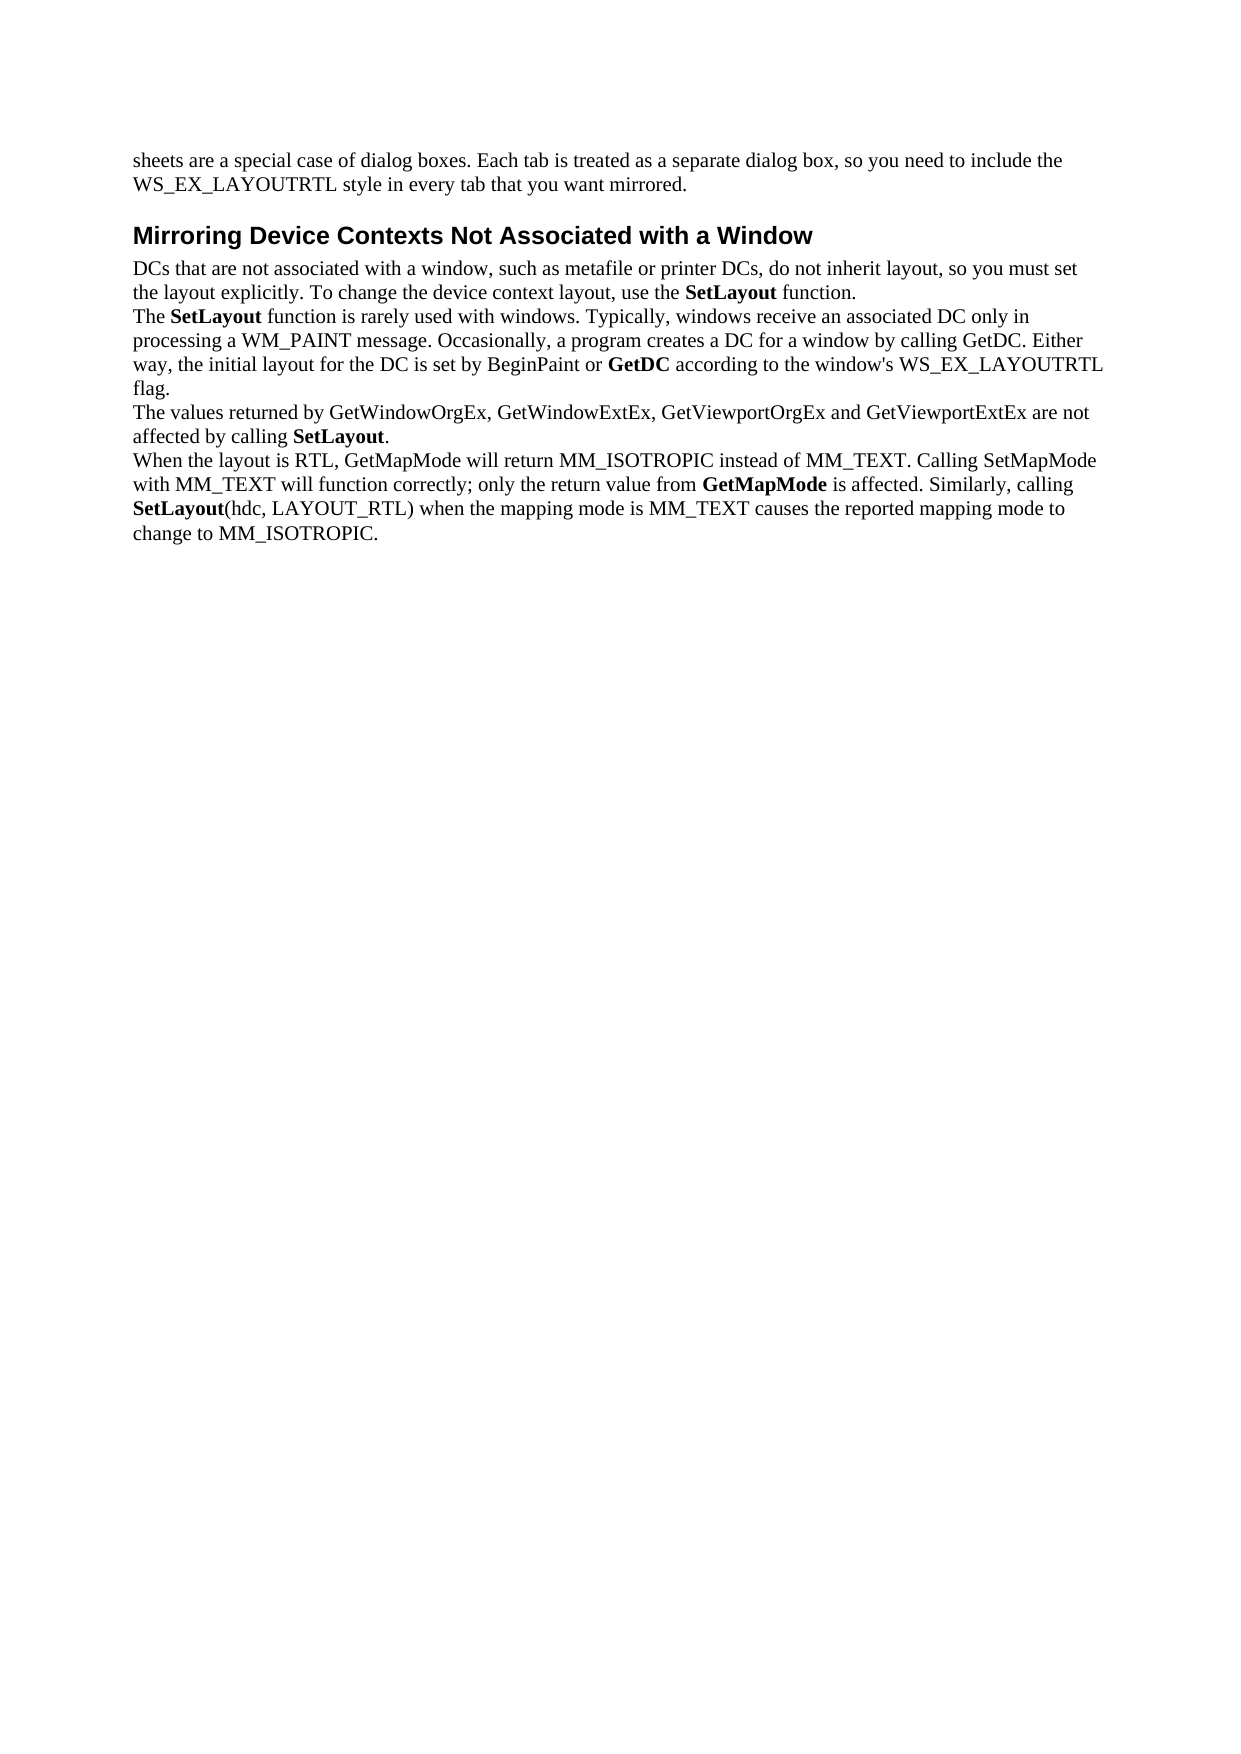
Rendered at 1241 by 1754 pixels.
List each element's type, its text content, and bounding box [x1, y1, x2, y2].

text The SetLayout function is rarely used with windows. Typically, windows receive an associated DC only in processing a WM_PAINT message. Occasionally, a program creates a DC for a window by calling GetDC. Either way, the initial layout for the DC is set by BeginPaint or GetDC according to the window's WS_EX_LAYOUTRTL flag. [133, 304, 1107, 400]
text sheets are a special case of dialog boxes. Each tab is treated as a separate dialog box, so you need to include the WS_EX_LAYOUTRTL style in every tab that you want mirrored. [133, 148, 1107, 196]
subtitle Mirroring Device Contexts Not Associated with a Window [133, 221, 1107, 249]
text DCs that are not associated with a window, such as metafile or printer DCs, do not inherit layout, so you must set the layout explicitly. To change the device context layout, use the SetLayout function. [133, 256, 1107, 304]
text When the layout is RTL, GetMapMode will return MM_ISOTROPIC instead of MM_TEXT. Calling SetMapMode with MM_TEXT will function correctly; only the return value from GetMapMode is affected. Similarly, calling SetLayout(hdc, LAYOUT_RTL) when the mapping mode is MM_TEXT causes the reported mapping mode to change to MM_ISOTROPIC. [133, 448, 1107, 544]
text The values returned by GetWindowOrgEx, GetWindowExtEx, GetViewportOrgEx and GetViewportExtEx are not affected by calling SetLayout. [133, 400, 1107, 448]
